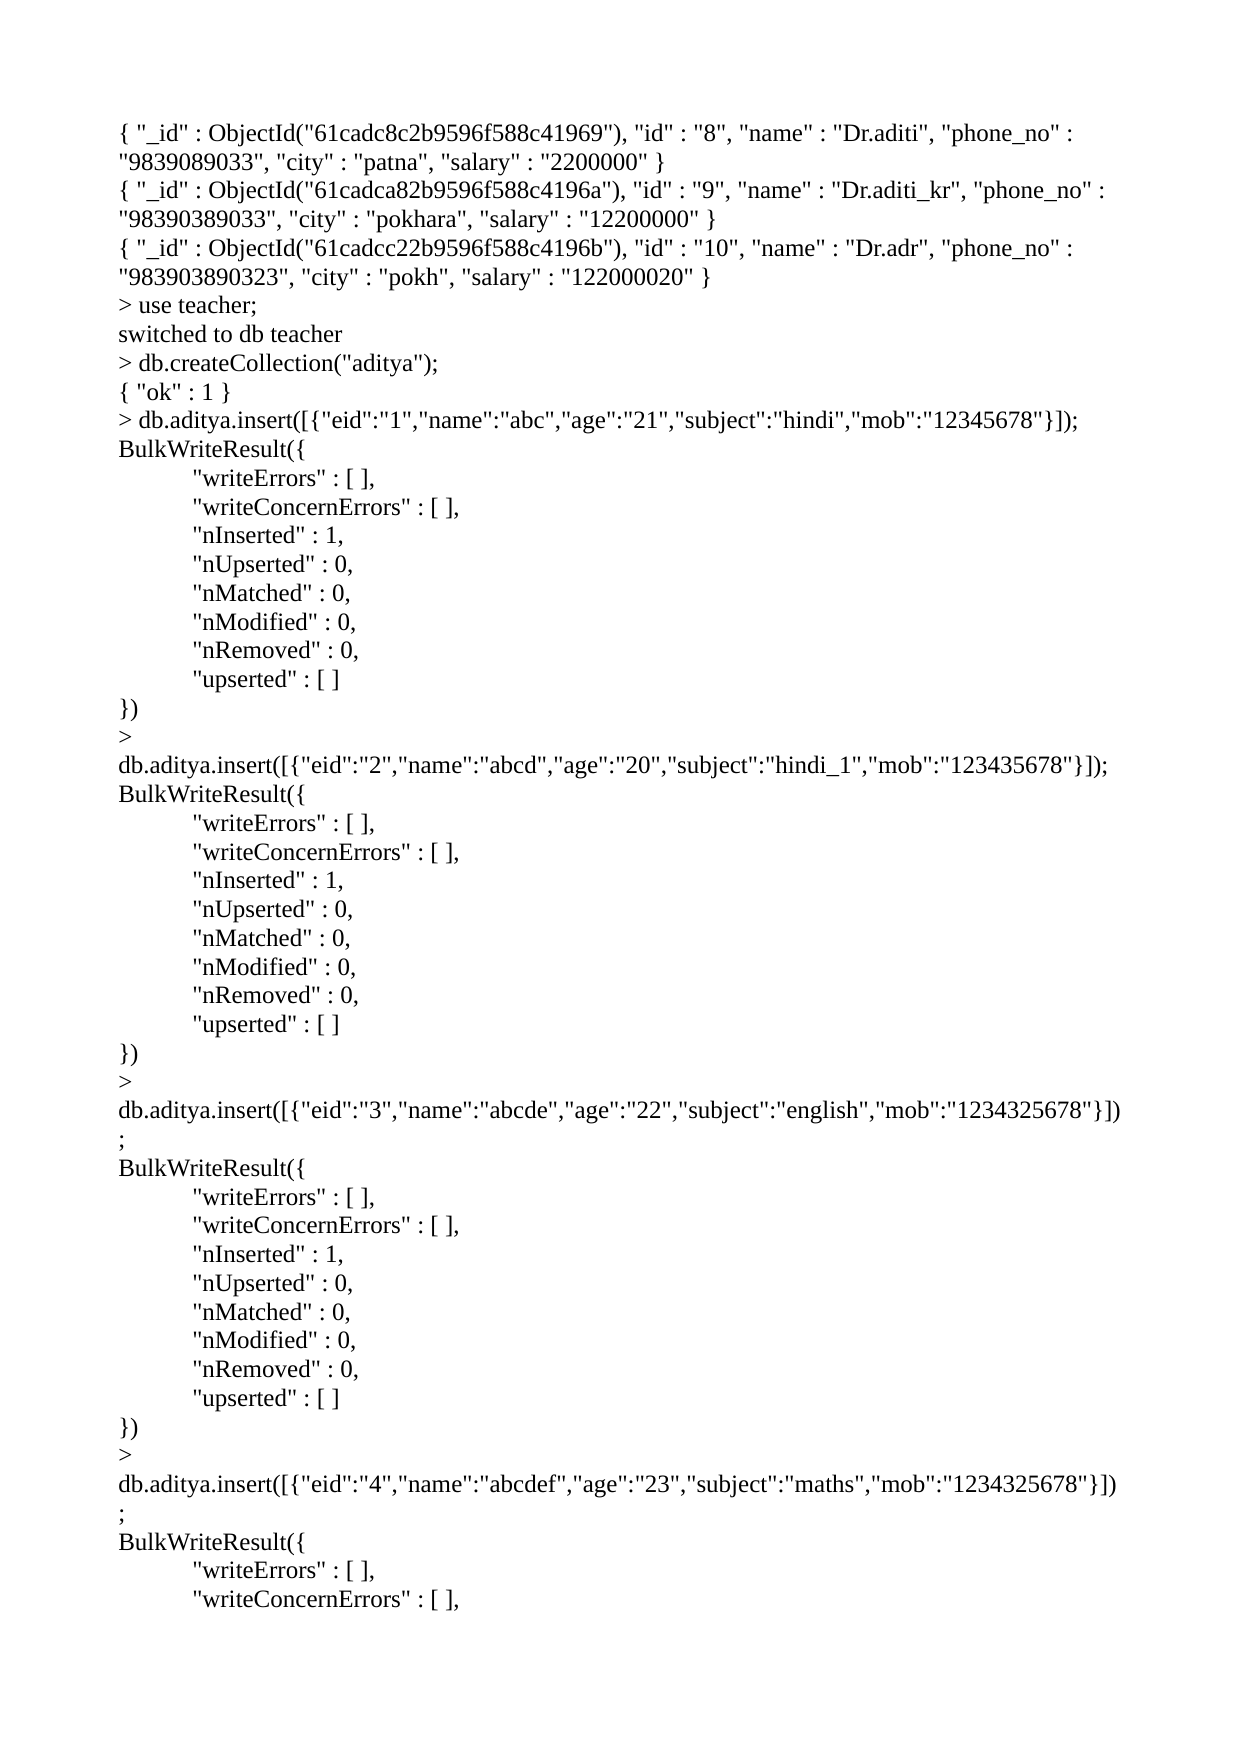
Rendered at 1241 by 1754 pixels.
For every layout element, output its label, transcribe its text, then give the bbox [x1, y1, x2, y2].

text "nUpserted" : 0, [118, 1268, 1122, 1297]
text "nModified" : 0, [118, 607, 1122, 636]
text BulkWriteResult({ [118, 1527, 1122, 1556]
text "nModified" : 0, [118, 952, 1122, 981]
text > db.aditya.insert([{"eid":"4","name":"abcdef","age":"23","subject":"maths","mob":"1234325678"}]); [118, 1441, 1122, 1527]
text "writeErrors" : [ ], [118, 1182, 1122, 1211]
text "nRemoved" : 0, [118, 981, 1122, 1009]
text "nUpserted" : 0, [118, 894, 1122, 923]
text "writeErrors" : [ ], [118, 808, 1122, 837]
text > db.createCollection("aditya"); [118, 348, 1122, 377]
text }) [118, 1412, 1122, 1441]
text "nRemoved" : 0, [118, 636, 1122, 664]
text BulkWriteResult({ [118, 779, 1122, 808]
text "upserted" : [ ] [118, 664, 1122, 693]
text BulkWriteResult({ [118, 1153, 1122, 1182]
text "nMatched" : 0, [118, 923, 1122, 952]
text "upserted" : [ ] [118, 1009, 1122, 1038]
text "writeConcernErrors" : [ ], [118, 837, 1122, 866]
text > db.aditya.insert([{"eid":"2","name":"abcd","age":"20","subject":"hindi_1","mob":"123435678"}]); [118, 722, 1122, 779]
text "upserted" : [ ] [118, 1383, 1122, 1412]
text "nInserted" : 1, [118, 1239, 1122, 1268]
text "nInserted" : 1, [118, 866, 1122, 894]
text { "_id" : ObjectId("61cadca82b9596f588c4196a"), "id" : "9", "name" : "Dr.aditi_kr", "phone_no" : "98390389033", "city" : "pokhara", "salary" : "12200000" } [118, 176, 1122, 233]
text "nMatched" : 0, [118, 578, 1122, 607]
text "writeErrors" : [ ], [118, 463, 1122, 492]
text switched to db teacher [118, 319, 1122, 348]
text > use teacher; [118, 291, 1122, 319]
text > db.aditya.insert([{"eid":"3","name":"abcde","age":"22","subject":"english","mob":"1234325678"}]); [118, 1067, 1122, 1153]
text "nRemoved" : 0, [118, 1354, 1122, 1383]
text { "_id" : ObjectId("61cadc8c2b9596f588c41969"), "id" : "8", "name" : "Dr.aditi", "phone_no" : "9839089033", "city" : "patna", "salary" : "2200000" } [118, 118, 1122, 176]
text }) [118, 1038, 1122, 1067]
text "nMatched" : 0, [118, 1297, 1122, 1326]
text > db.aditya.insert([{"eid":"1","name":"abc","age":"21","subject":"hindi","mob":"12345678"}]); [118, 406, 1122, 434]
text "writeConcernErrors" : [ ], [118, 492, 1122, 521]
text "writeConcernErrors" : [ ], [118, 1584, 1122, 1613]
text { "_id" : ObjectId("61cadcc22b9596f588c4196b"), "id" : "10", "name" : "Dr.adr", "phone_no" : "983903890323", "city" : "pokh", "salary" : "122000020" } [118, 233, 1122, 291]
text BulkWriteResult({ [118, 434, 1122, 463]
text "writeErrors" : [ ], [118, 1556, 1122, 1584]
text "writeConcernErrors" : [ ], [118, 1211, 1122, 1239]
text "nInserted" : 1, [118, 521, 1122, 549]
text "nModified" : 0, [118, 1326, 1122, 1354]
text "nUpserted" : 0, [118, 549, 1122, 578]
text { "ok" : 1 } [118, 377, 1122, 406]
text }) [118, 693, 1122, 722]
